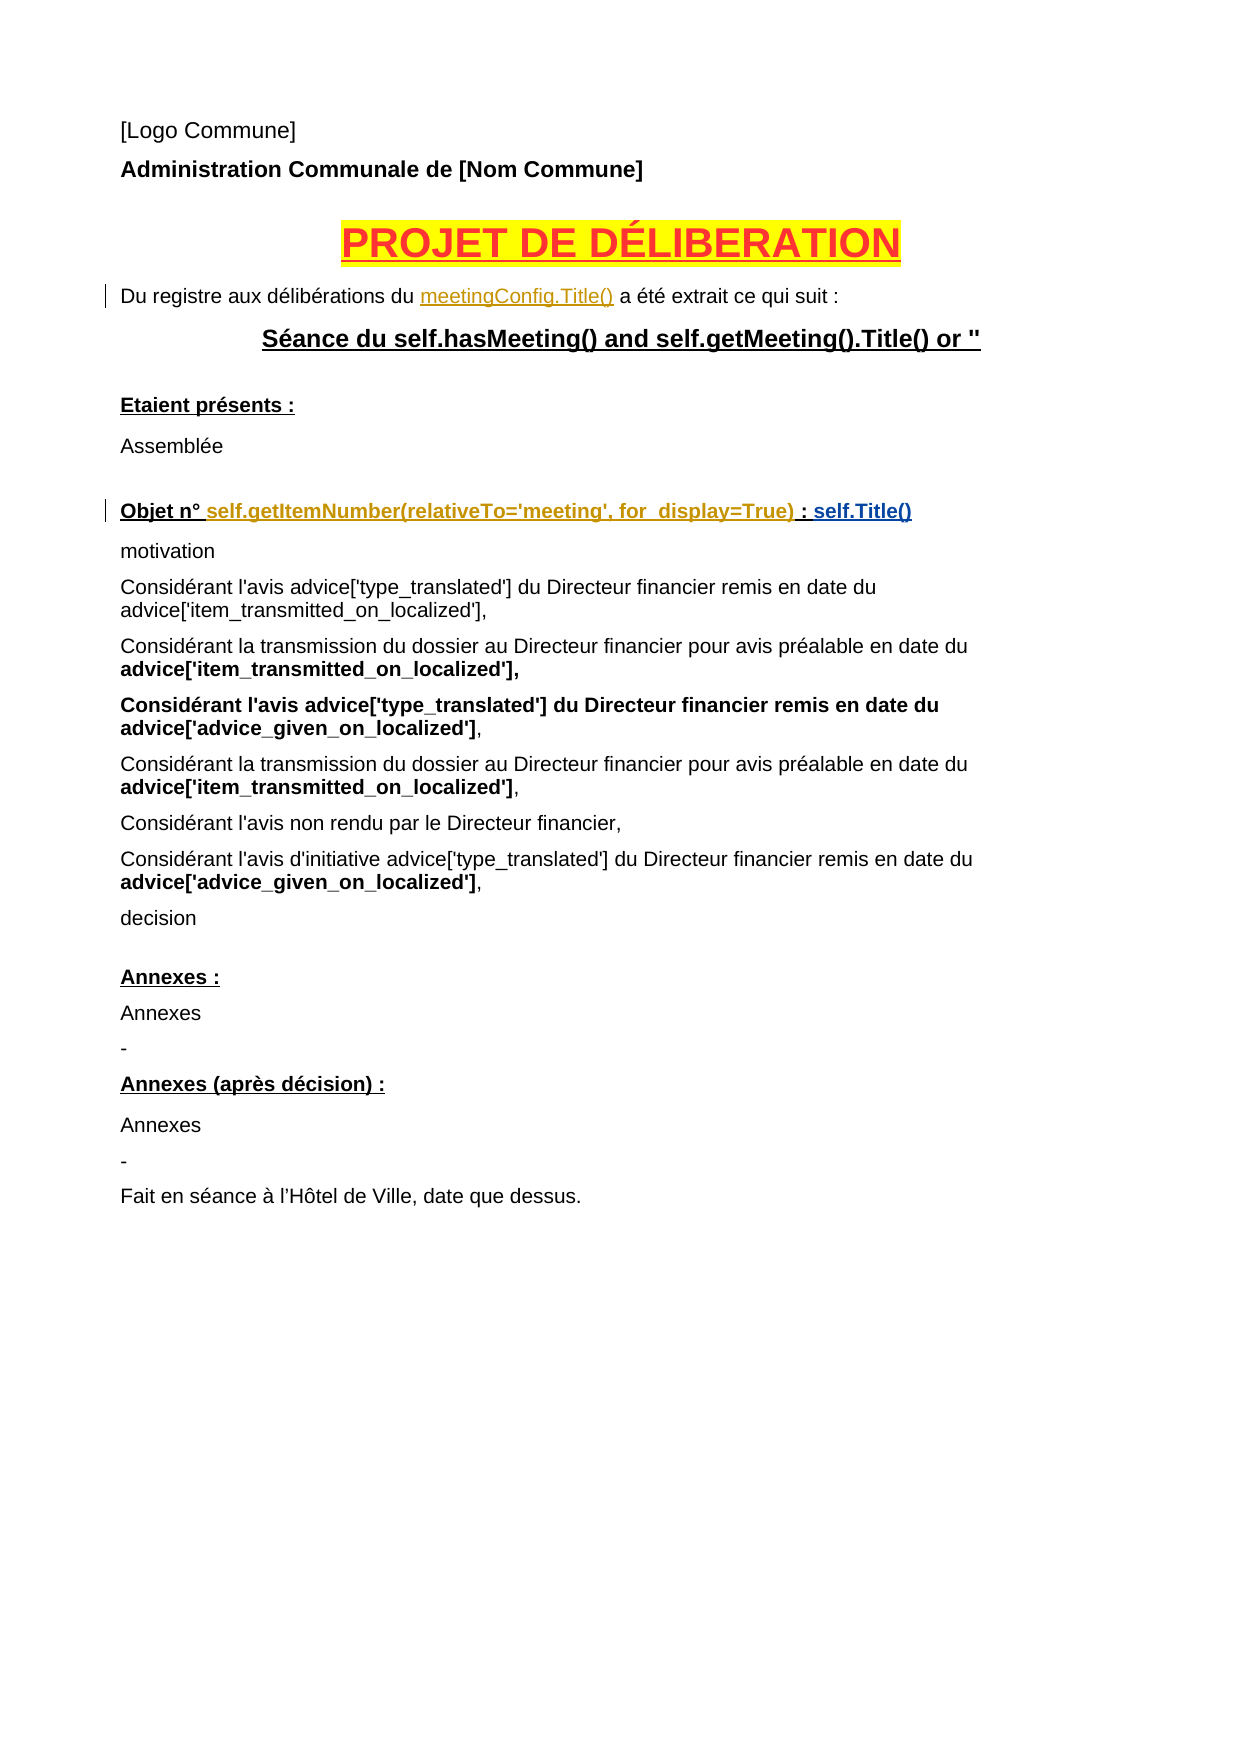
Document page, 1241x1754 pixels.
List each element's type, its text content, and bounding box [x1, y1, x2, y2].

text Séance du self.hasMeeting() and self.getMeeting().Title() or '' [120, 325, 1122, 353]
text Considérant l'avis advice['type_translated'] du Directeur financier remis en date du advice['advice_given_on_localized'], [120, 694, 1122, 740]
text Annexes : [120, 942, 1122, 988]
text decision [120, 906, 1122, 929]
text Annexes (après décision) : [120, 1072, 1122, 1096]
text Assemblée [120, 435, 1122, 458]
text Annexes [120, 1001, 1122, 1024]
text Du registre aux délibérations du meetingConfig.Title() a été extrait ce qui suit : [120, 284, 1122, 307]
text PROJET DE DÉLIBERATION [120, 220, 1122, 267]
text Objet n° self.getItemNumber(relativeTo='meeting', for_display=True) : self.Title() [120, 476, 1122, 522]
text Considérant la transmission du dossier au Directeur financier pour avis préalable en date du advice['item_transmitted_on_localized'], [120, 753, 1122, 799]
text Considérant l'avis d'initiative advice['type_translated'] du Directeur financier remis en date du advice['advice_given_on_localized'], [120, 847, 1122, 894]
text Etaient présents : [120, 371, 1122, 417]
text - [120, 1037, 1122, 1060]
text Considérant la transmission du dossier au Directeur financier pour avis préalable en date du advice['item_transmitted_on_localized'], [120, 635, 1122, 681]
text Fait en séance à l’Hôtel de Ville, date que dessus. [120, 1185, 1122, 1208]
text motivation [120, 540, 1122, 563]
text Administration Communale de [Nom Commune] [120, 156, 1122, 207]
text [Logo Commune] [120, 118, 1122, 144]
text Considérant l'avis non rendu par le Directeur financier, [120, 812, 1122, 835]
text - [120, 1149, 1122, 1172]
text Considérant l'avis advice['type_translated'] du Directeur financier remis en date du advice['item_transmitted_on_localized'], [120, 576, 1122, 622]
text Annexes [120, 1113, 1122, 1137]
